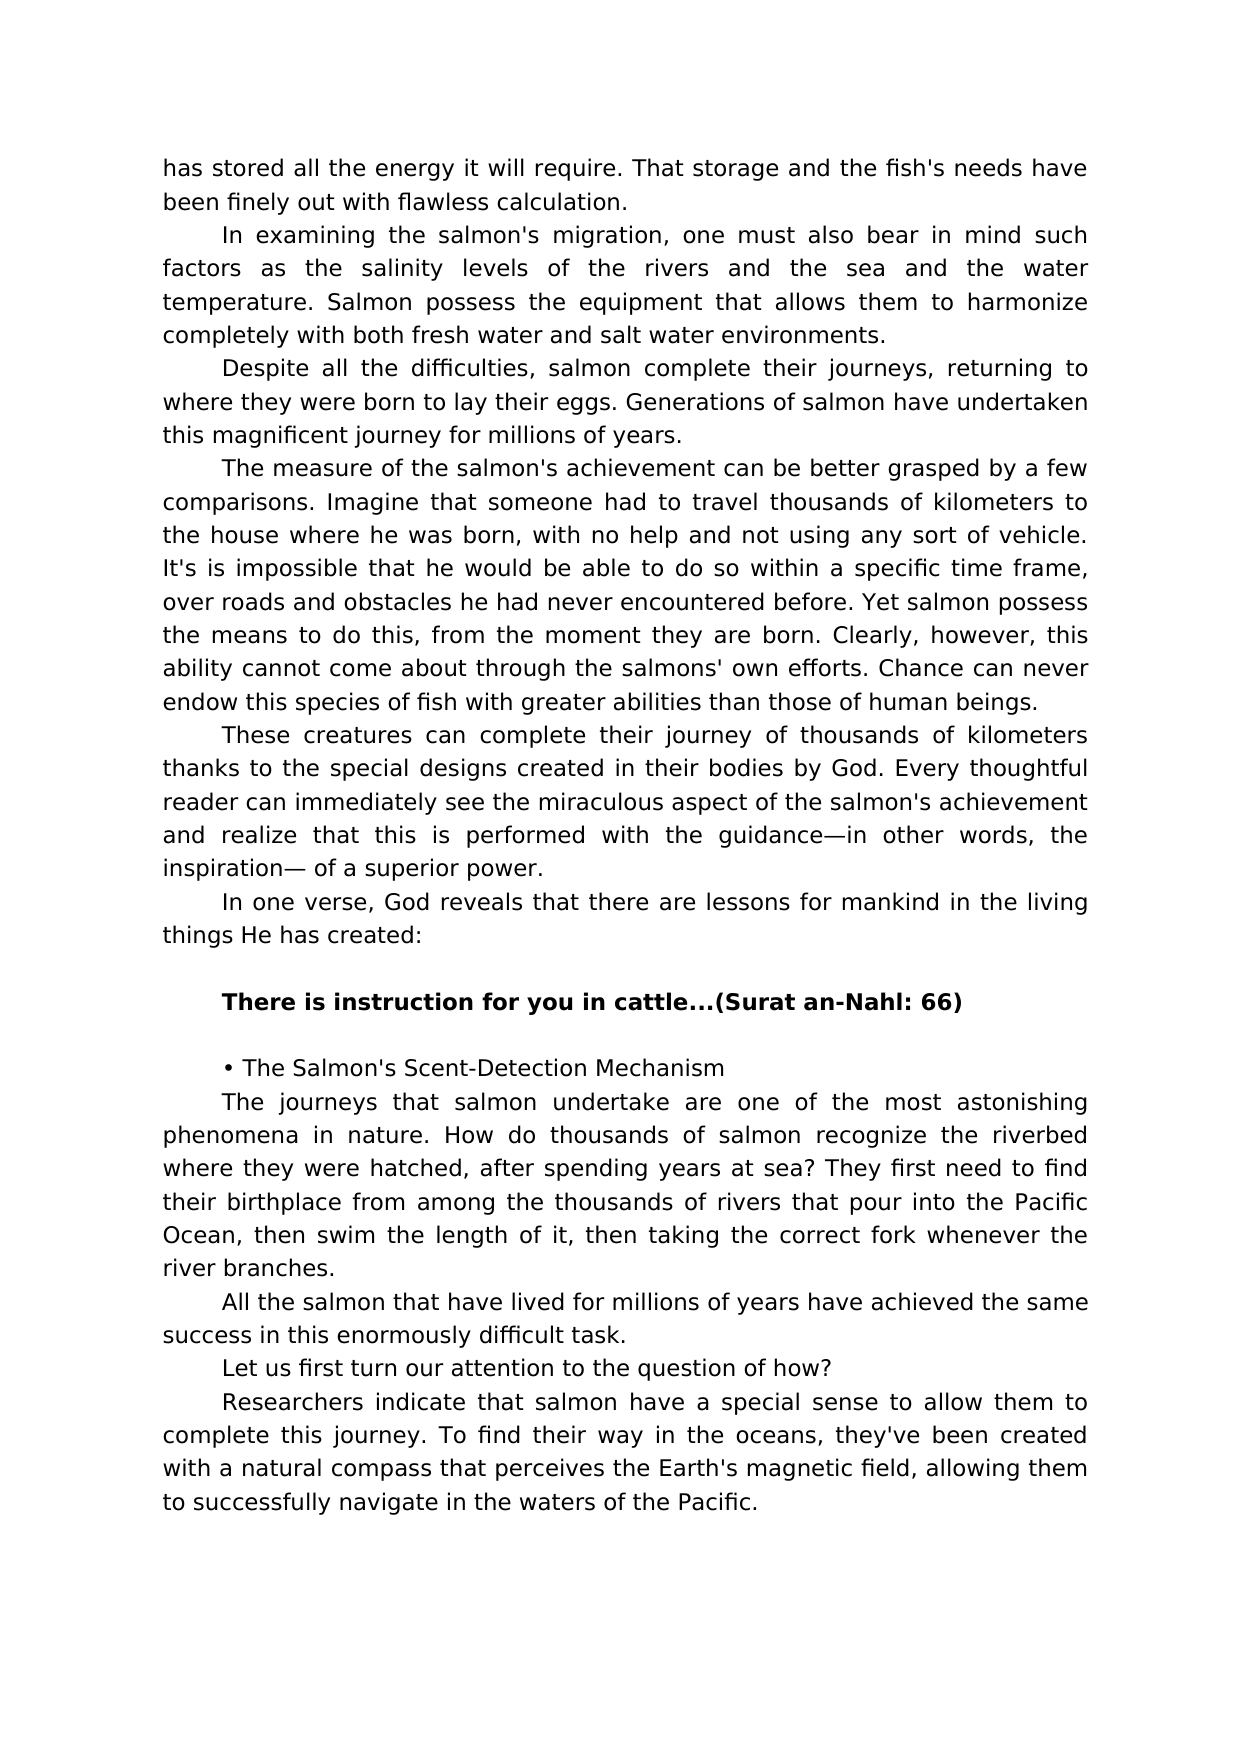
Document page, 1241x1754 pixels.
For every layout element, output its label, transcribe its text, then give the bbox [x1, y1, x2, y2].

text • The Salmon's Scent-Detection Mechanism [162, 1050, 1090, 1083]
text Researchers indicate that salmon have a special sense to allow them to complete this journey. To find their way in the oceans, they've been created with a natural compass that perceives the Earth's magnetic field, allowing them to successfully navigate in the waters of the Pacific. [162, 1383, 1090, 1517]
text These creatures can complete their journey of thousands of kilometers thanks to the special designs created in their bodies by God. Every thoughtful reader can immediately see the miraculous aspect of the salmon's achievement and realize that this is performed with the guidance—in other words, the inspiration— of a superior power. [162, 717, 1090, 883]
text Let us first turn our attention to the question of how? [162, 1350, 1090, 1383]
text In one verse, God reveals that there are lessons for mankind in the living things He has created: [162, 883, 1090, 950]
text The journeys that salmon undertake are one of the most astonishing phenomena in nature. How do thousands of salmon recognize the riverbed where they were hatched, after spending years at sea? They first need to find their birthplace from among the thousands of rivers that pour into the Pacific Ocean, then swim the length of it, then taking the correct fork whenever the river branches. [162, 1083, 1090, 1283]
text The measure of the salmon's achievement can be better grasped by a few comparisons. Imagine that someone had to travel thousands of kilometers to the house where he was born, with no help and not using any sort of vehicle. It's is impossible that he would be able to do so within a specific time frame, over roads and obstacles he had never encountered before. Yet salmon possess the means to do this, from the moment they are born. Clearly, however, this ability cannot come about through the salmons' own efforts. Chance can never endow this species of fish with greater abilities than those of human beings. [162, 450, 1090, 717]
text Despite all the difficulties, salmon complete their journeys, returning to where they were born to lay their eggs. Generations of salmon have undertaken this magnificent journey for millions of years. [162, 350, 1090, 450]
text All the salmon that have lived for millions of years have achieved the same success in this enormously difficult task. [162, 1283, 1090, 1350]
text There is instruction for you in cattle...(Surat an-Nahl: 66) [162, 983, 1090, 1017]
text In examining the salmon's migration, one must also bear in mind such factors as the salinity levels of the rivers and the sea and the water temperature. Salmon possess the equipment that allows them to harmonize completely with both fresh water and salt water environments. [162, 217, 1090, 350]
text has stored all the energy it will require. That storage and the fish's needs have been finely out with flawless calculation. [162, 150, 1090, 217]
